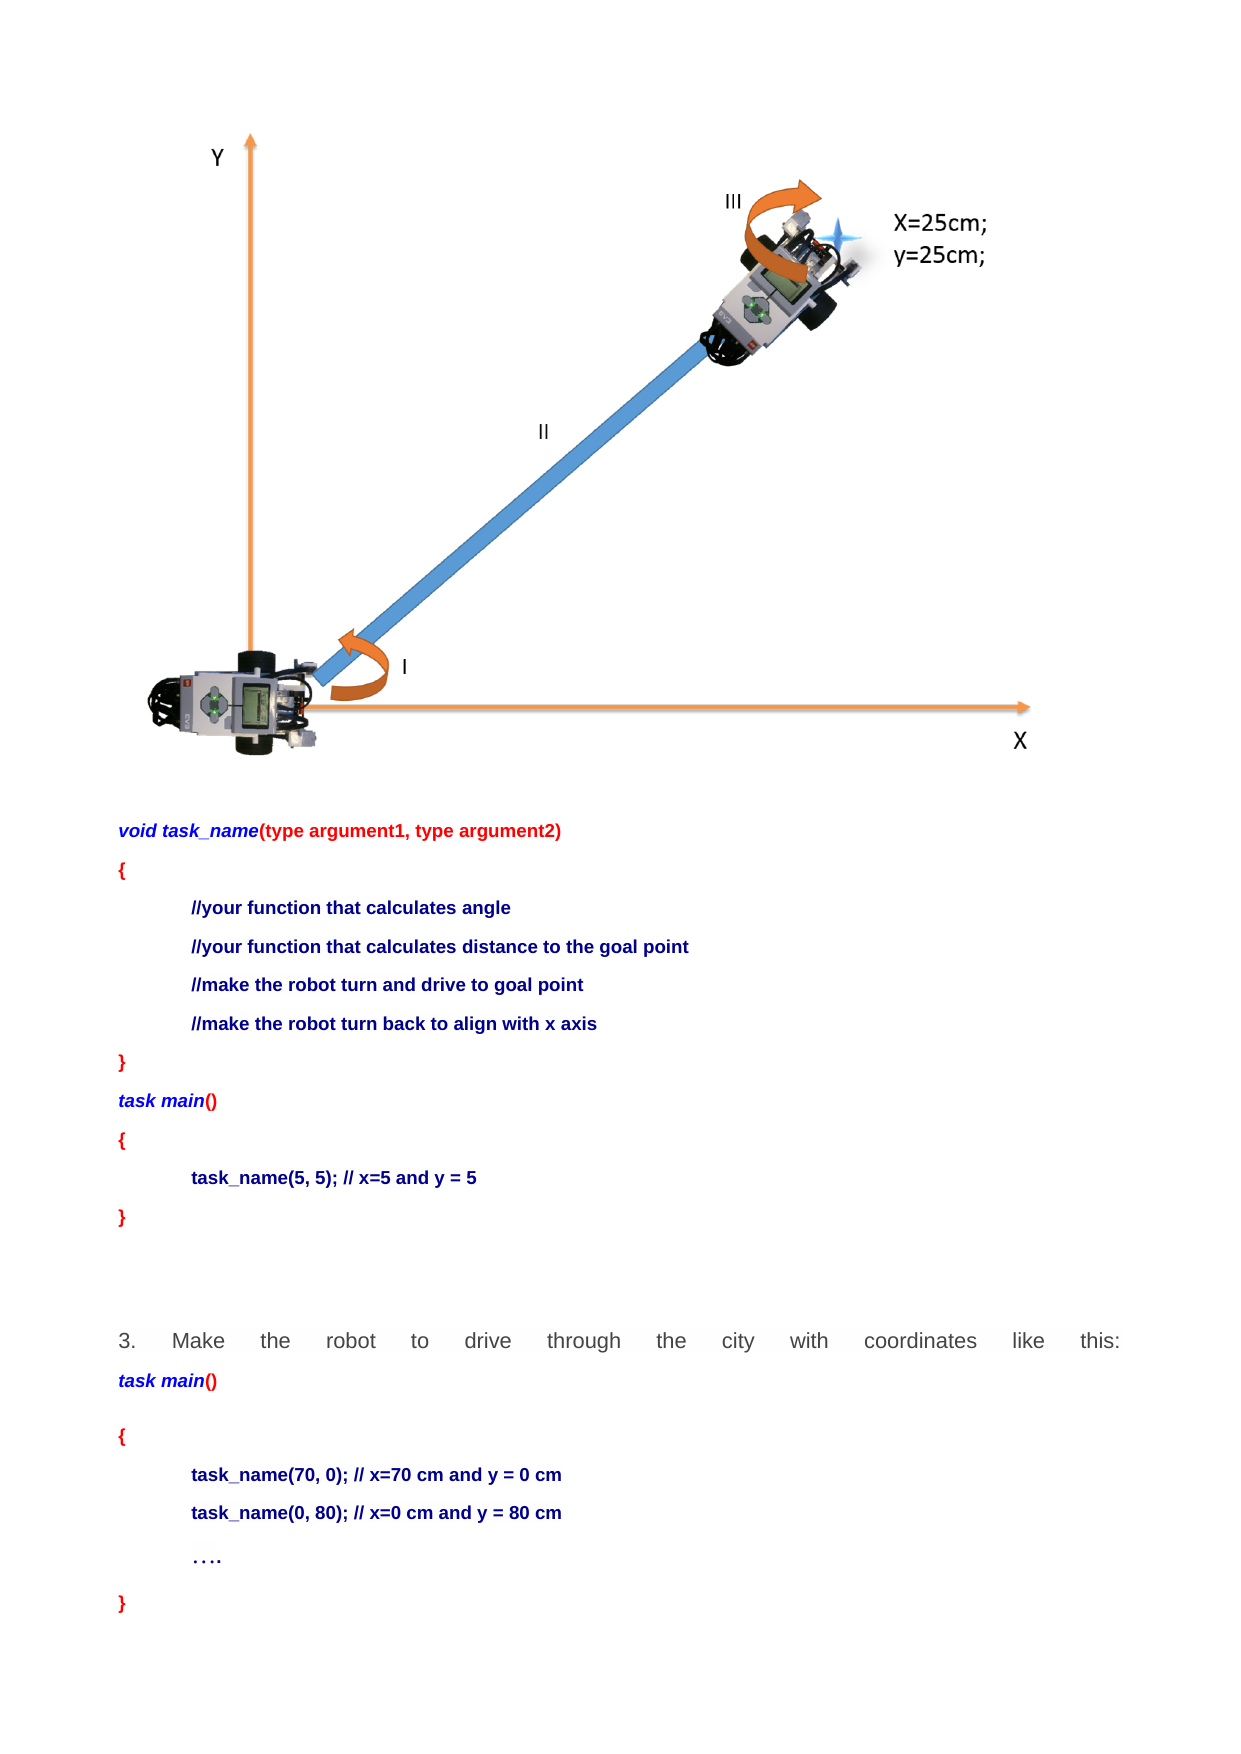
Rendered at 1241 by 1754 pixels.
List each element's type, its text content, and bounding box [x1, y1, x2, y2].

text { [118, 1128, 1122, 1150]
text task_name(0, 80); // x=0 cm and y = 80 cm [191, 1502, 1122, 1523]
text task main() [118, 1090, 1122, 1111]
picture [118, 118, 1059, 781]
text task_name(70, 0); // x=70 cm and y = 0 cm [191, 1463, 1122, 1485]
text { [118, 1425, 1122, 1446]
text //your function that calculates angle //your function that calculates distance to the goal point //make the robot turn and drive to goal point [191, 897, 1122, 996]
text //make the robot turn back to align with x axis [191, 1013, 1122, 1034]
text void task_name(type argument1, type argument2) [118, 820, 1122, 842]
text } [118, 1051, 1122, 1073]
text task_name(5, 5); // x=5 and y = 5 [191, 1167, 1122, 1188]
text …. [191, 1541, 1122, 1569]
text { [118, 858, 1122, 880]
text } [118, 1592, 1122, 1613]
text 3. Make the robot to drive through the city with coordinates like this: task main() [118, 1327, 1122, 1391]
text } [118, 1205, 1122, 1227]
